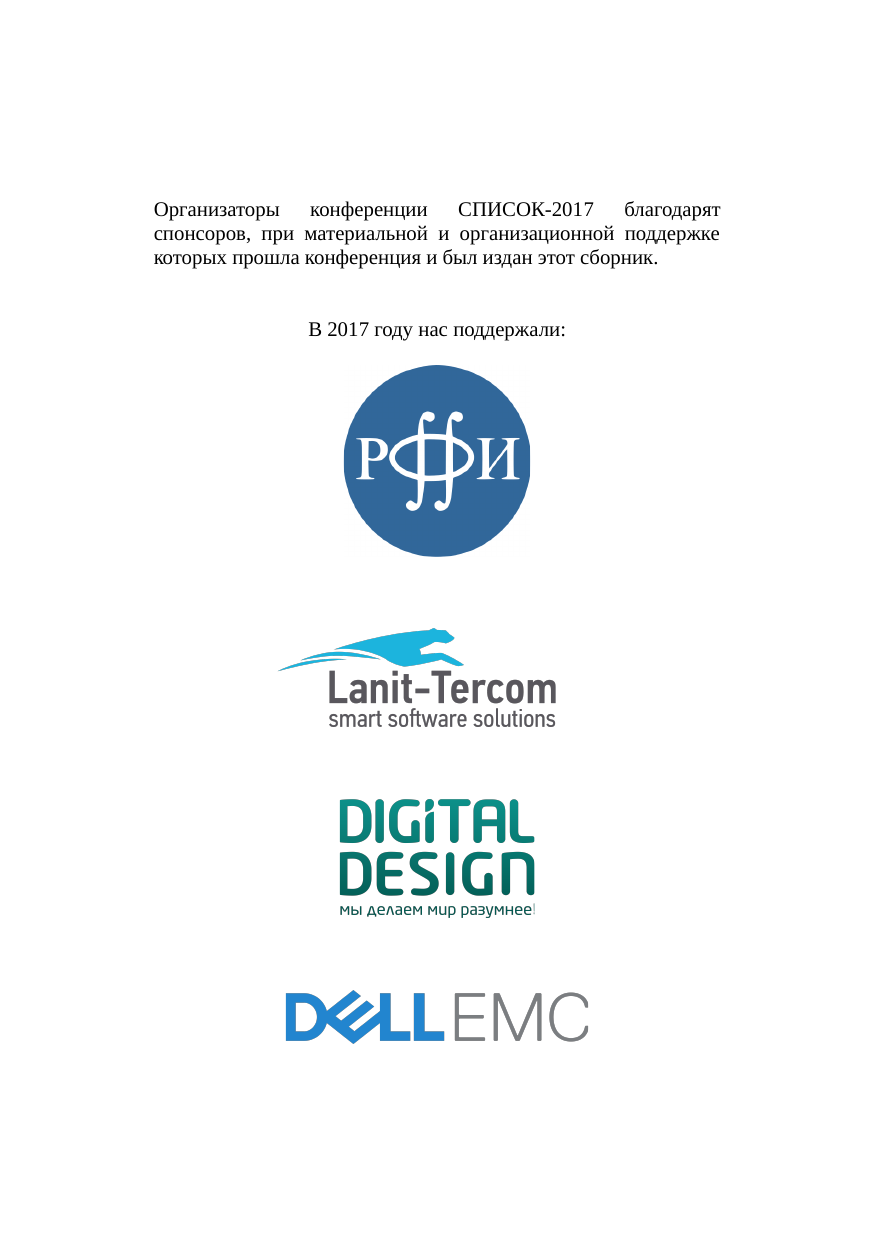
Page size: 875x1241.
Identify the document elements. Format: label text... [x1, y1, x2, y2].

picture [339, 799, 535, 918]
picture [343, 365, 531, 557]
picture [285, 990, 589, 1044]
text В 2017 году нас поддержали: [100, 317, 774, 341]
picture [277, 628, 556, 727]
text Организаторы конференции СПИСОК-2017 благодарят спонсоров, при материальной и организационной поддержке которых прошла конференция и был издан этот сборник. [153, 197, 721, 269]
